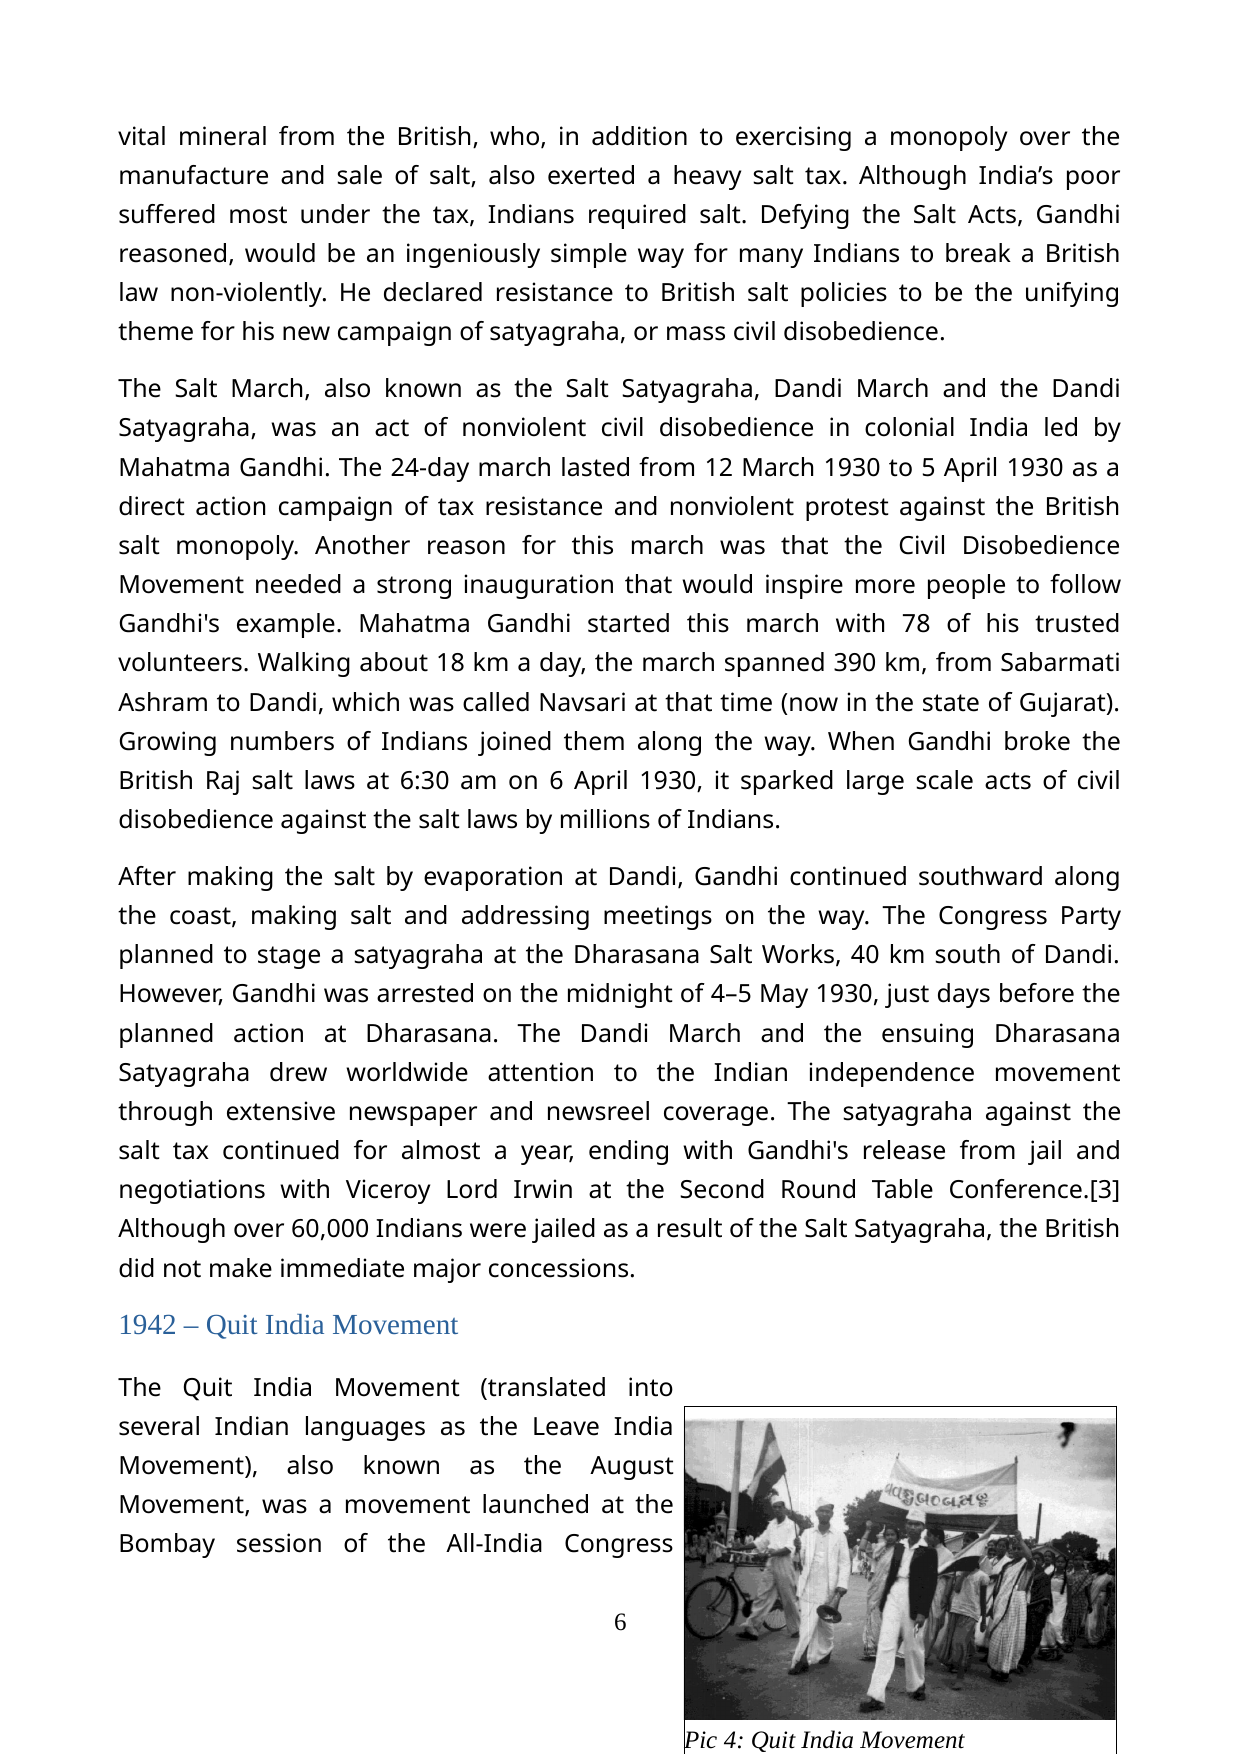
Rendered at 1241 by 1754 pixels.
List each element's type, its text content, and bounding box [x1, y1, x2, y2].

text After making the salt by evaporation at Dandi, Gandhi continued southward along the coast, making salt and addressing meetings on the way. The Congress Party planned to stage a satyagraha at the Dharasana Salt Works, 40 km south of Dandi. However, Gandhi was arrested on the midnight of 4–5 May 1930, just days before the planned action at Dharasana. The Dandi March and the ensuing Dharasana Satyagraha drew worldwide attention to the Indian independence movement through extensive newspaper and newsreel coverage. The satyagraha against the salt tax continued for almost a year, ending with Gandhi's release from jail and negotiations with Viceroy Lord Irwin at the Second Round Table Conference.[3] Although over 60,000 Indians were jailed as a result of the Salt Satyagraha, the British did not make immediate major concessions. [118, 858, 1122, 1284]
picture [685, 1418, 1116, 1720]
text Pic 4: Quit India Movement [685, 1720, 1116, 1754]
text The Salt March, also known as the Salt Satyagraha, Dandi March and the Dandi Satyagraha, was an act of nonviolent civil disobedience in colonial India led by Mahatma Gandhi. The 24-day march lasted from 12 March 1930 to 5 April 1930 as a direct action campaign of tax resistance and nonviolent protest against the British salt monopoly. Another reason for this march was that the Civil Disobedience Movement needed a strong inauguration that would inspire more people to follow Gandhi's example. Mahatma Gandhi started this march with 78 of his trusted volunteers. Walking about 18 km a day, the march spanned 390 km, from Sabarmati Ashram to Dandi, which was called Navsari at that time (now in the state of Gujarat). Growing numbers of Indians joined them along the way. When Gandhi broke the British Raj salt laws at 6:30 am on 6 April 1930, it sparked large scale acts of civil disobedience against the salt laws by millions of Indians. [118, 371, 1122, 836]
text The Quit India Movement (translated into several Indian languages as the Leave India Movement), also known as the August Movement, was a movement launched at the Bombay session of the All-India Congress [118, 1369, 1122, 1560]
text vital mineral from the British, who, in addition to exercising a monopoly over the manufacture and sale of salt, also exerted a heavy salt tax. Although India’s poor suffered most under the tax, Indians required salt. Defying the Salt Acts, Gandhi reasoned, would be an ingeniously simple way for many Indians to break a British law non-violently. He declared resistance to British salt policies to be the unifying theme for his new campaign of satyagraha, or mass civil disobedience. [118, 118, 1122, 348]
text 1942 – Quit India Movement [118, 1307, 1122, 1341]
